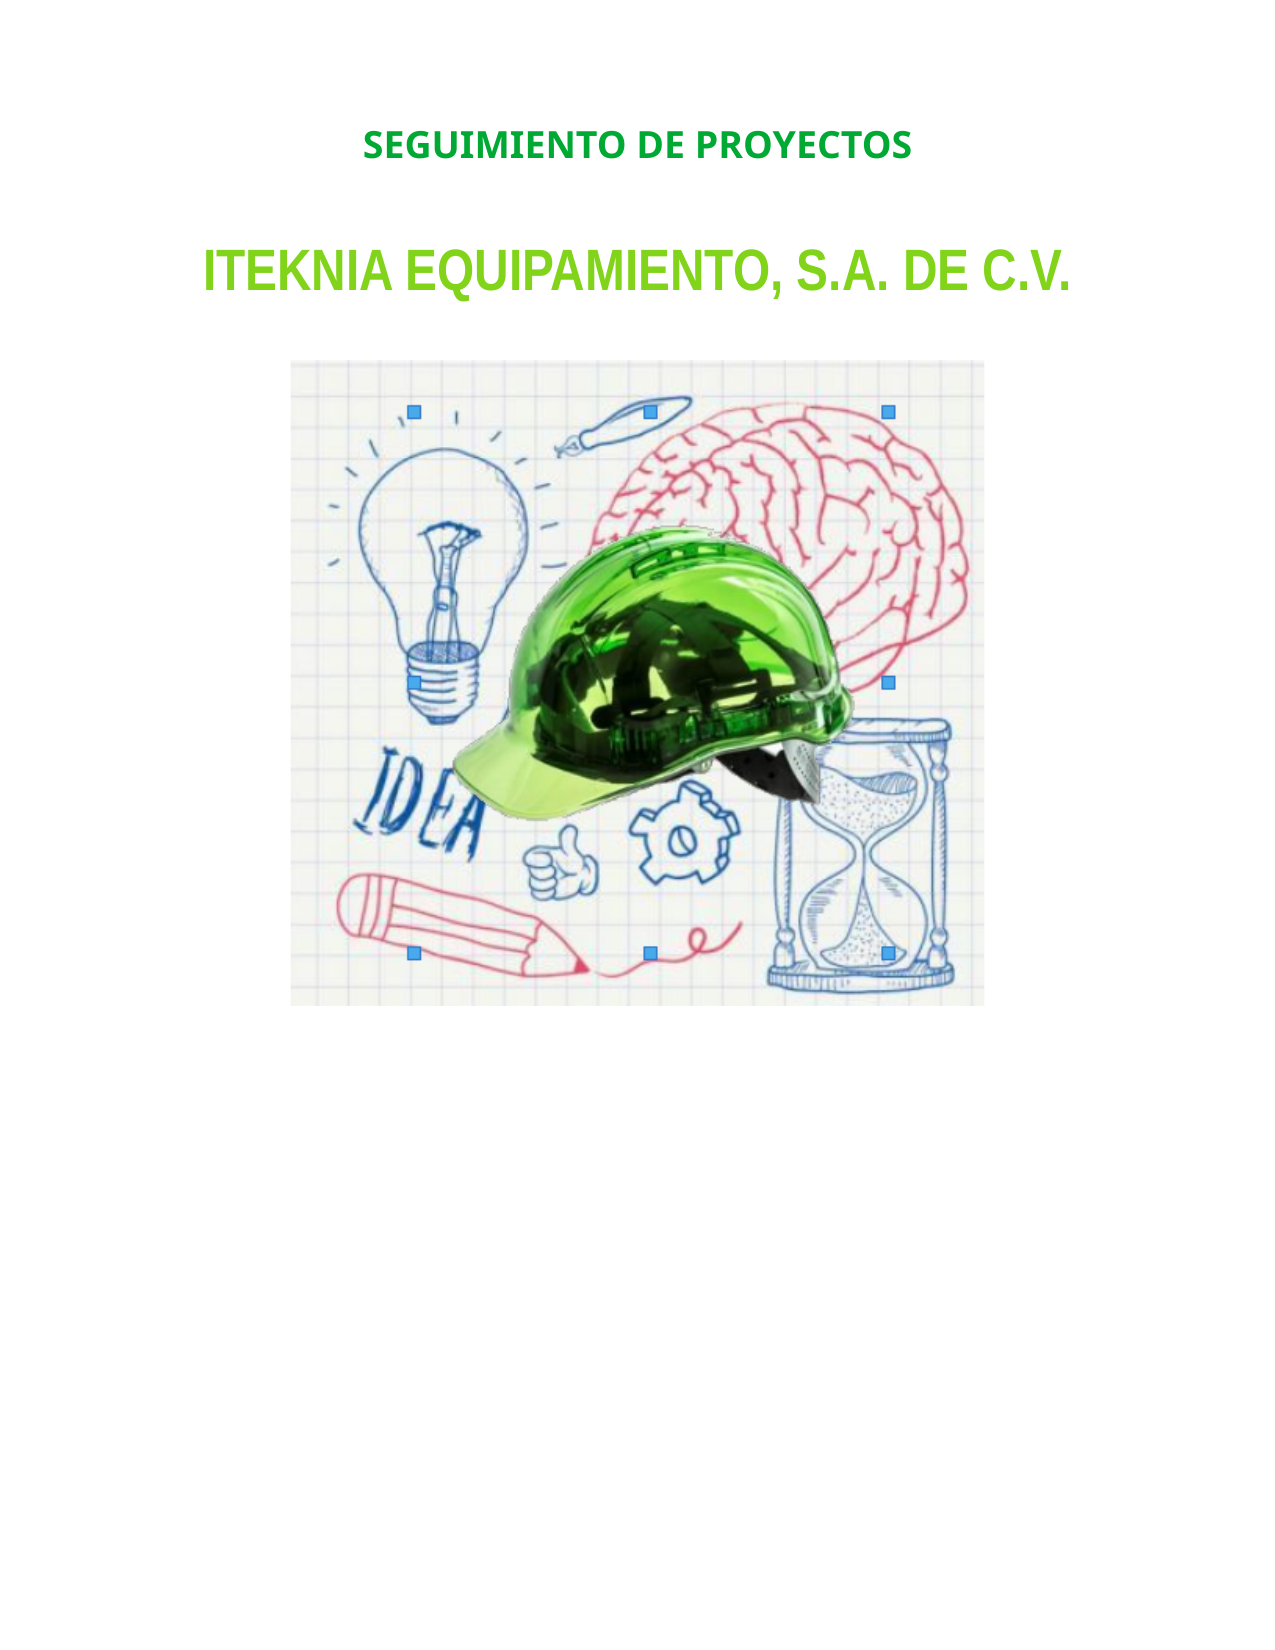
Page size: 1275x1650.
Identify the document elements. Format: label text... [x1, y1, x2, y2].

picture [290, 360, 985, 1006]
text ITEKNIA EQUIPAMIENTO, S.A. DE C.V. [118, 236, 1157, 303]
text SEGUIMIENTO DE PROYECTOS [118, 118, 1157, 169]
